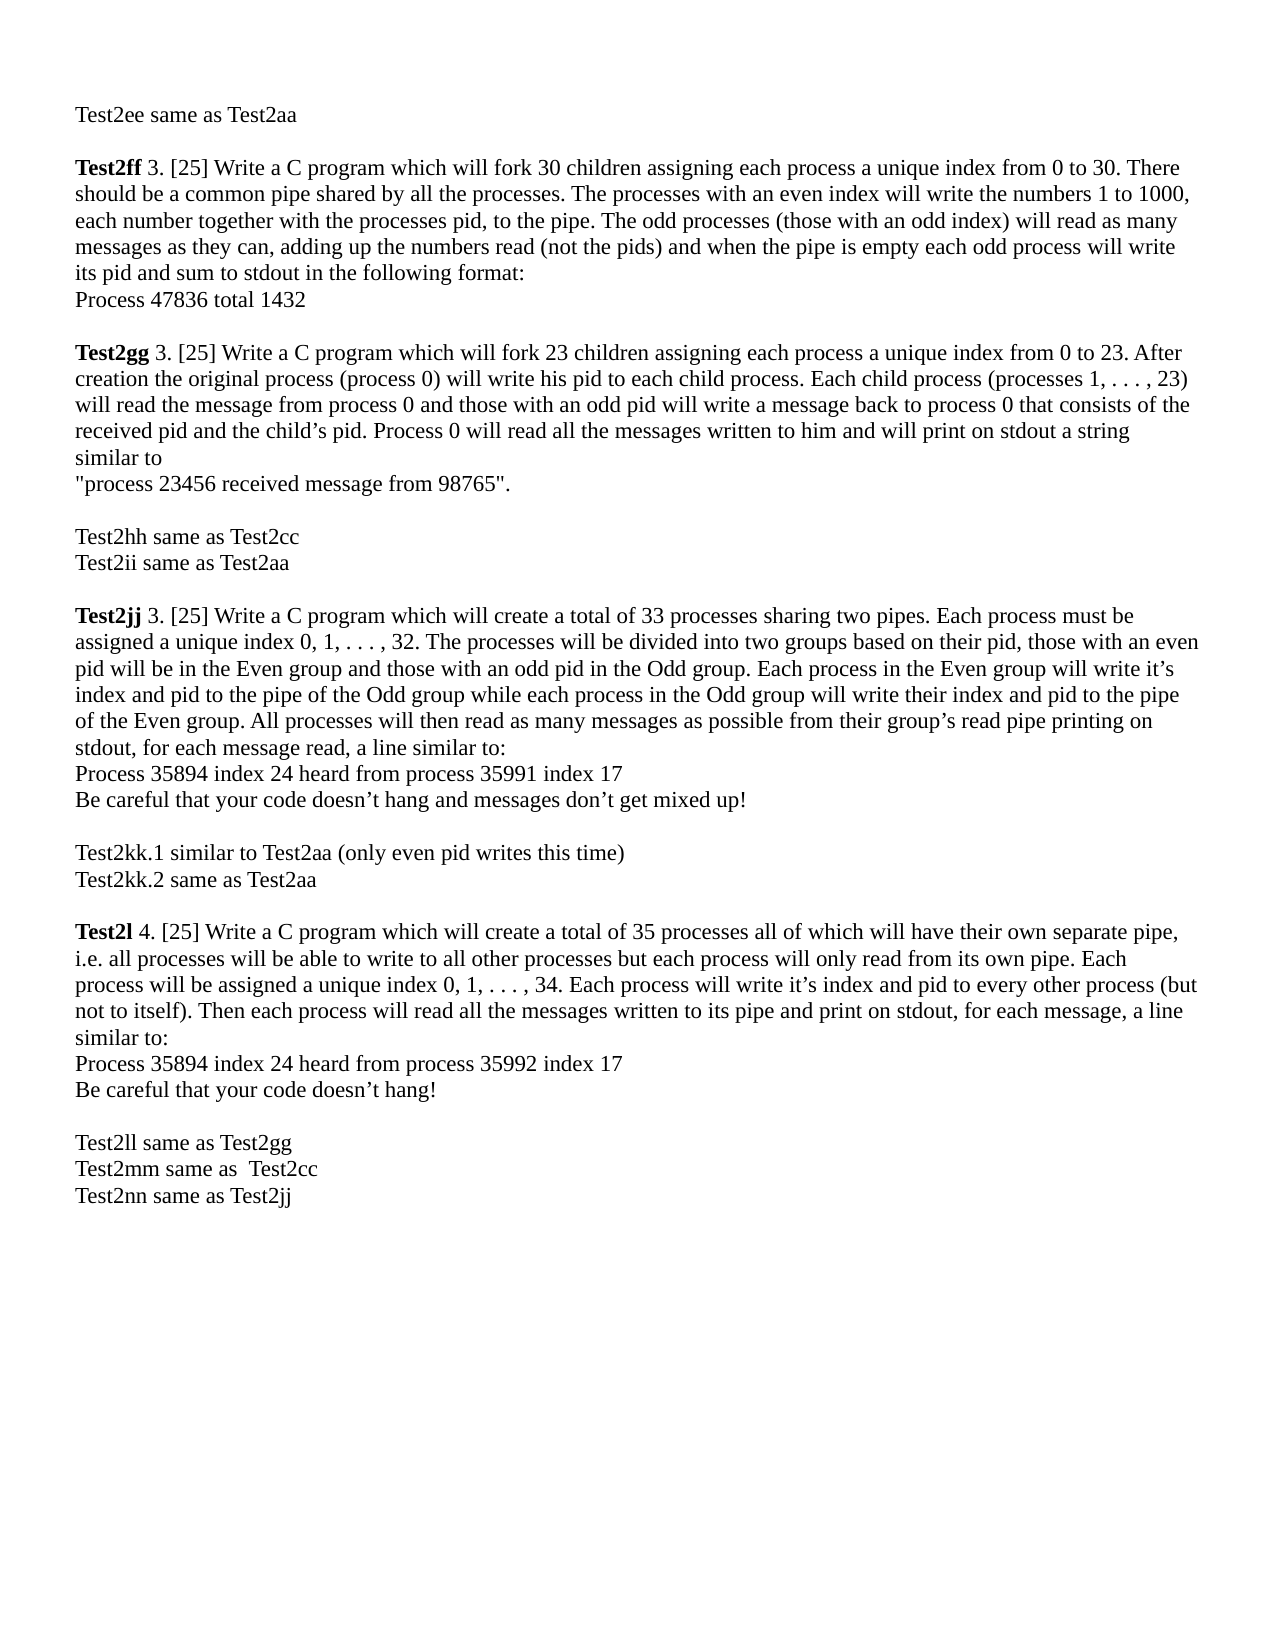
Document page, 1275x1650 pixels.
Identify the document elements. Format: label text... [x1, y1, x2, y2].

text Test2gg 3. [25] Write a C program which will fork 23 children assigning each process a unique index from 0 to 23. After creation the original process (process 0) will write his pid to each child process. Each child process (processes 1, . . . , 23) will read the message from process 0 and those with an odd pid will write a message back to process 0 that consists of the received pid and the child’s pid. Process 0 will read all the messages written to him and will print on stdout a string similar to [75, 338, 1200, 470]
text Process 35894 index 24 heard from process 35991 index 17 [75, 760, 1200, 787]
text Test2hh same as Test2cc [75, 523, 1200, 549]
text Test2ee same as Test2aa [75, 101, 1200, 128]
text Process 47836 total 1432 [75, 286, 1200, 312]
text Test2jj 3. [25] Write a C program which will create a total of 33 processes sharing two pipes. Each process must be assigned a unique index 0, 1, . . . , 32. The processes will be divided into two groups based on their pid, those with an even pid will be in the Even group and those with an odd pid in the Odd group. Each process in the Even group will write it’s index and pid to the pipe of the Odd group while each process in the Odd group will write their index and pid to the pipe of the Even group. All processes will then read as many messages as possible from their group’s read pipe printing on stdout, for each message read, a line similar to: [75, 602, 1200, 760]
text Test2kk.1 similar to Test2aa (only even pid writes this time) [75, 839, 1200, 866]
text Test2ff 3. [25] Write a C program which will fork 30 children assigning each process a unique index from 0 to 30. There should be a common pipe shared by all the processes. The processes with an even index will write the numbers 1 to 1000, each number together with the processes pid, to the pipe. The odd processes (those with an odd index) will read as many messages as they can, adding up the numbers read (not the pids) and when the pipe is empty each odd process will write its pid and sum to stdout in the following format: [75, 154, 1200, 286]
text Test2ll same as Test2gg Test2mm same as Test2cc [75, 1129, 1200, 1182]
text Test2kk.2 same as Test2aa [75, 866, 1200, 892]
text "process 23456 received message from 98765". [75, 470, 1200, 497]
text Test2nn same as Test2jj [75, 1182, 1200, 1208]
text Be careful that your code doesn’t hang! [75, 1076, 1200, 1103]
text Process 35894 index 24 heard from process 35992 index 17 [75, 1050, 1200, 1076]
text Test2ii same as Test2aa [75, 549, 1200, 576]
text Test2l 4. [25] Write a C program which will create a total of 35 processes all of which will have their own separate pipe, i.e. all processes will be able to write to all other processes but each process will only read from its own pipe. Each process will be assigned a unique index 0, 1, . . . , 34. Each process will write it’s index and pid to every other process (but not to itself). Then each process will read all the messages written to its pipe and print on stdout, for each message, a line similar to: [75, 918, 1200, 1050]
text Be careful that your code doesn’t hang and messages don’t get mixed up! [75, 787, 1200, 813]
